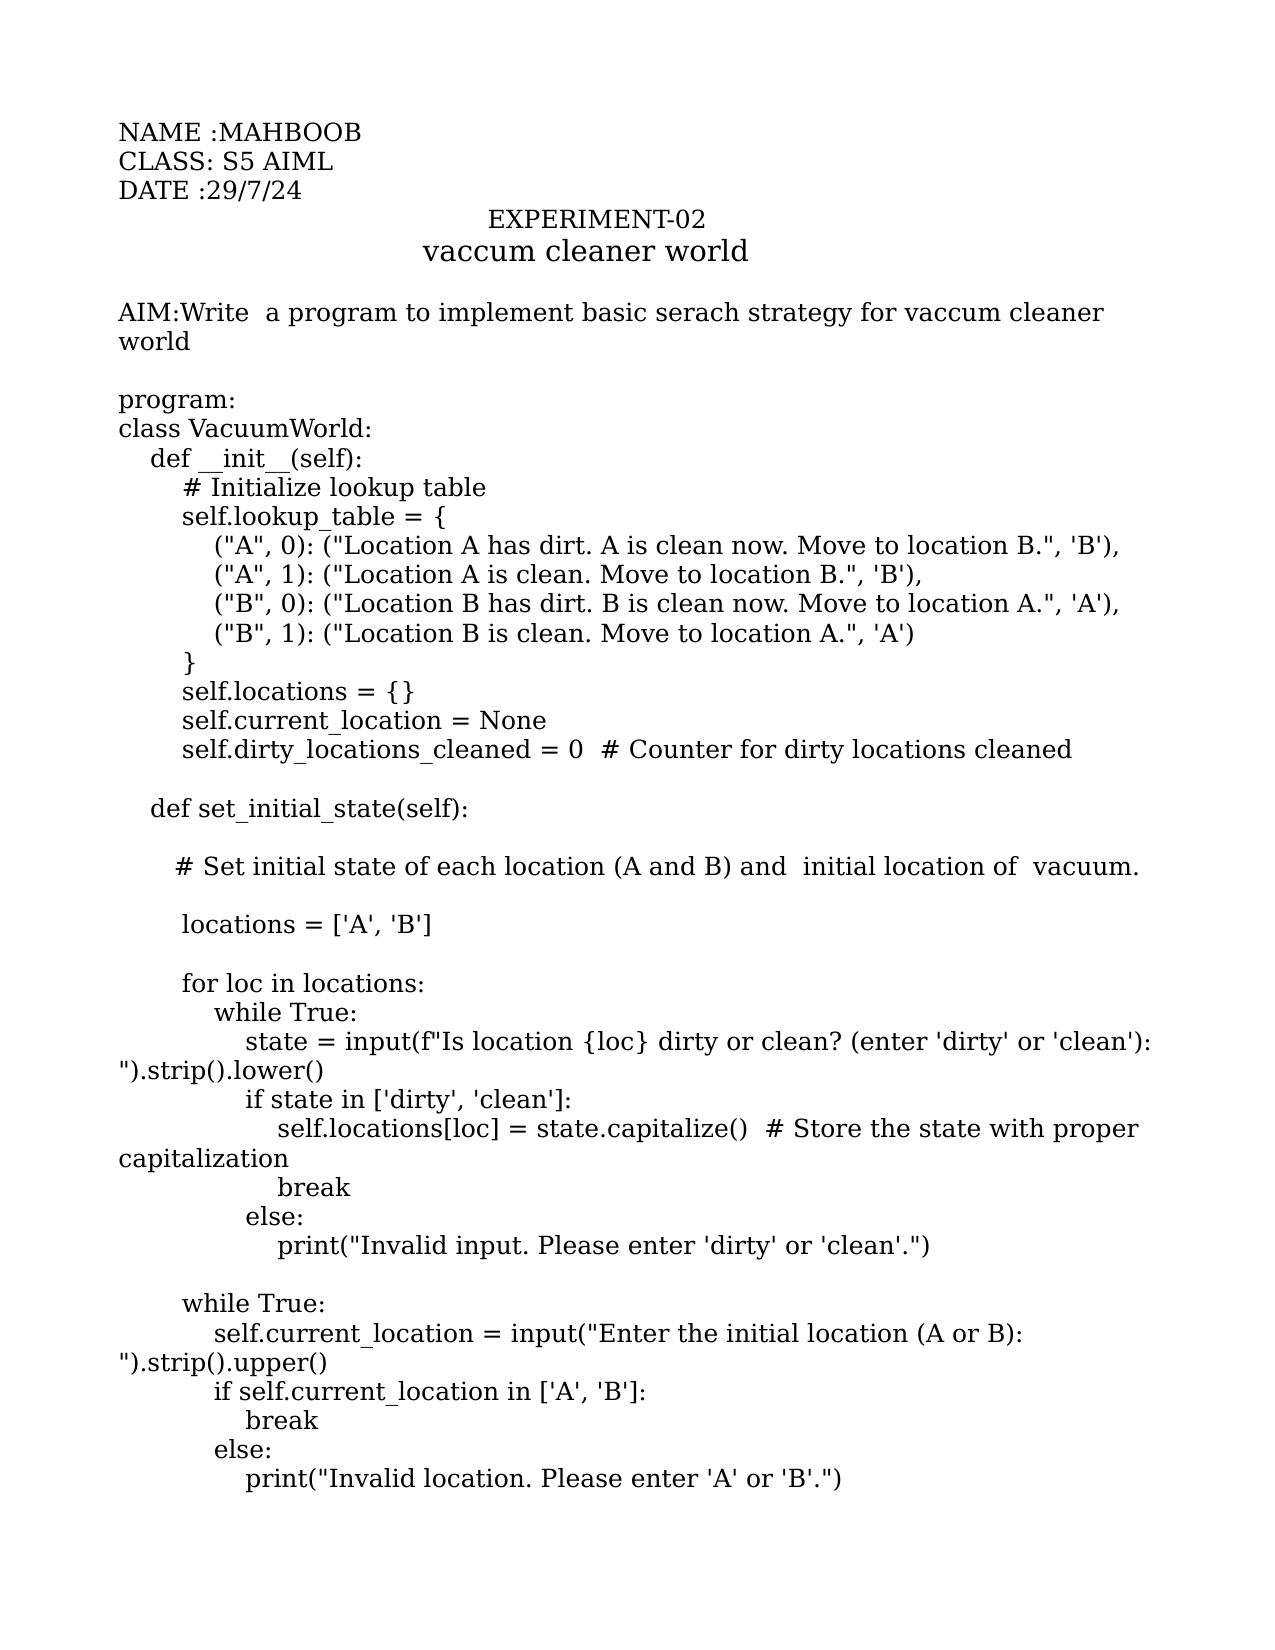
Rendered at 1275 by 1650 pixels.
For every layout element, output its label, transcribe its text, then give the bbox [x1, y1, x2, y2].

text else: [118, 1202, 1157, 1231]
text print("Invalid location. Please enter 'A' or 'B'.") [118, 1464, 1157, 1494]
text while True: [118, 998, 1157, 1027]
text self.lookup_table = { [118, 502, 1157, 531]
text ("B", 1): ("Location B is clean. Move to location A.", 'A') [118, 619, 1157, 648]
text CLASS: S5 AIML [118, 147, 1157, 176]
text if self.current_location in ['A', 'B']: [118, 1377, 1157, 1406]
text def __init__(self): [118, 444, 1157, 473]
text } [118, 648, 1157, 677]
text if state in ['dirty', 'clean']: [118, 1085, 1157, 1114]
text self.current_location = None [118, 706, 1157, 735]
text else: [118, 1435, 1157, 1464]
text break [118, 1173, 1157, 1202]
text self.locations = {} [118, 677, 1157, 706]
text class VacuumWorld: [118, 414, 1157, 444]
text # Set initial state of each location (A and B) and initial location of vacuum. [118, 852, 1157, 881]
text locations = ['A', 'B'] [118, 910, 1157, 939]
text vaccum cleaner world [118, 235, 1157, 269]
text self.dirty_locations_cleaned = 0 # Counter for dirty locations cleaned [118, 735, 1157, 764]
text for loc in locations: [118, 969, 1157, 998]
text AIM:Write a program to implement basic serach strategy for vaccum cleaner world [118, 298, 1157, 356]
text program: [118, 385, 1157, 414]
text DATE :29/7/24 [118, 176, 1157, 206]
text # Initialize lookup table [118, 473, 1157, 502]
text EXPERIMENT-02 [118, 206, 1157, 235]
text state = input(f"Is location {loc} dirty or clean? (enter 'dirty' or 'clean'): ").strip().lower() [118, 1027, 1157, 1085]
text NAME :MAHBOOB [118, 118, 1157, 147]
text self.current_location = input("Enter the initial location (A or B): ").strip().upper() [118, 1319, 1157, 1377]
text def set_initial_state(self): [118, 794, 1157, 823]
text ("A", 0): ("Location A has dirt. A is clean now. Move to location B.", 'B'), [118, 531, 1157, 560]
text print("Invalid input. Please enter 'dirty' or 'clean'.") [118, 1231, 1157, 1260]
text ("A", 1): ("Location A is clean. Move to location B.", 'B'), [118, 560, 1157, 589]
text self.locations[loc] = state.capitalize() # Store the state with proper capitalization [118, 1114, 1157, 1173]
text ("B", 0): ("Location B has dirt. B is clean now. Move to location A.", 'A'), [118, 589, 1157, 619]
text break [118, 1406, 1157, 1435]
text while True: [118, 1289, 1157, 1319]
